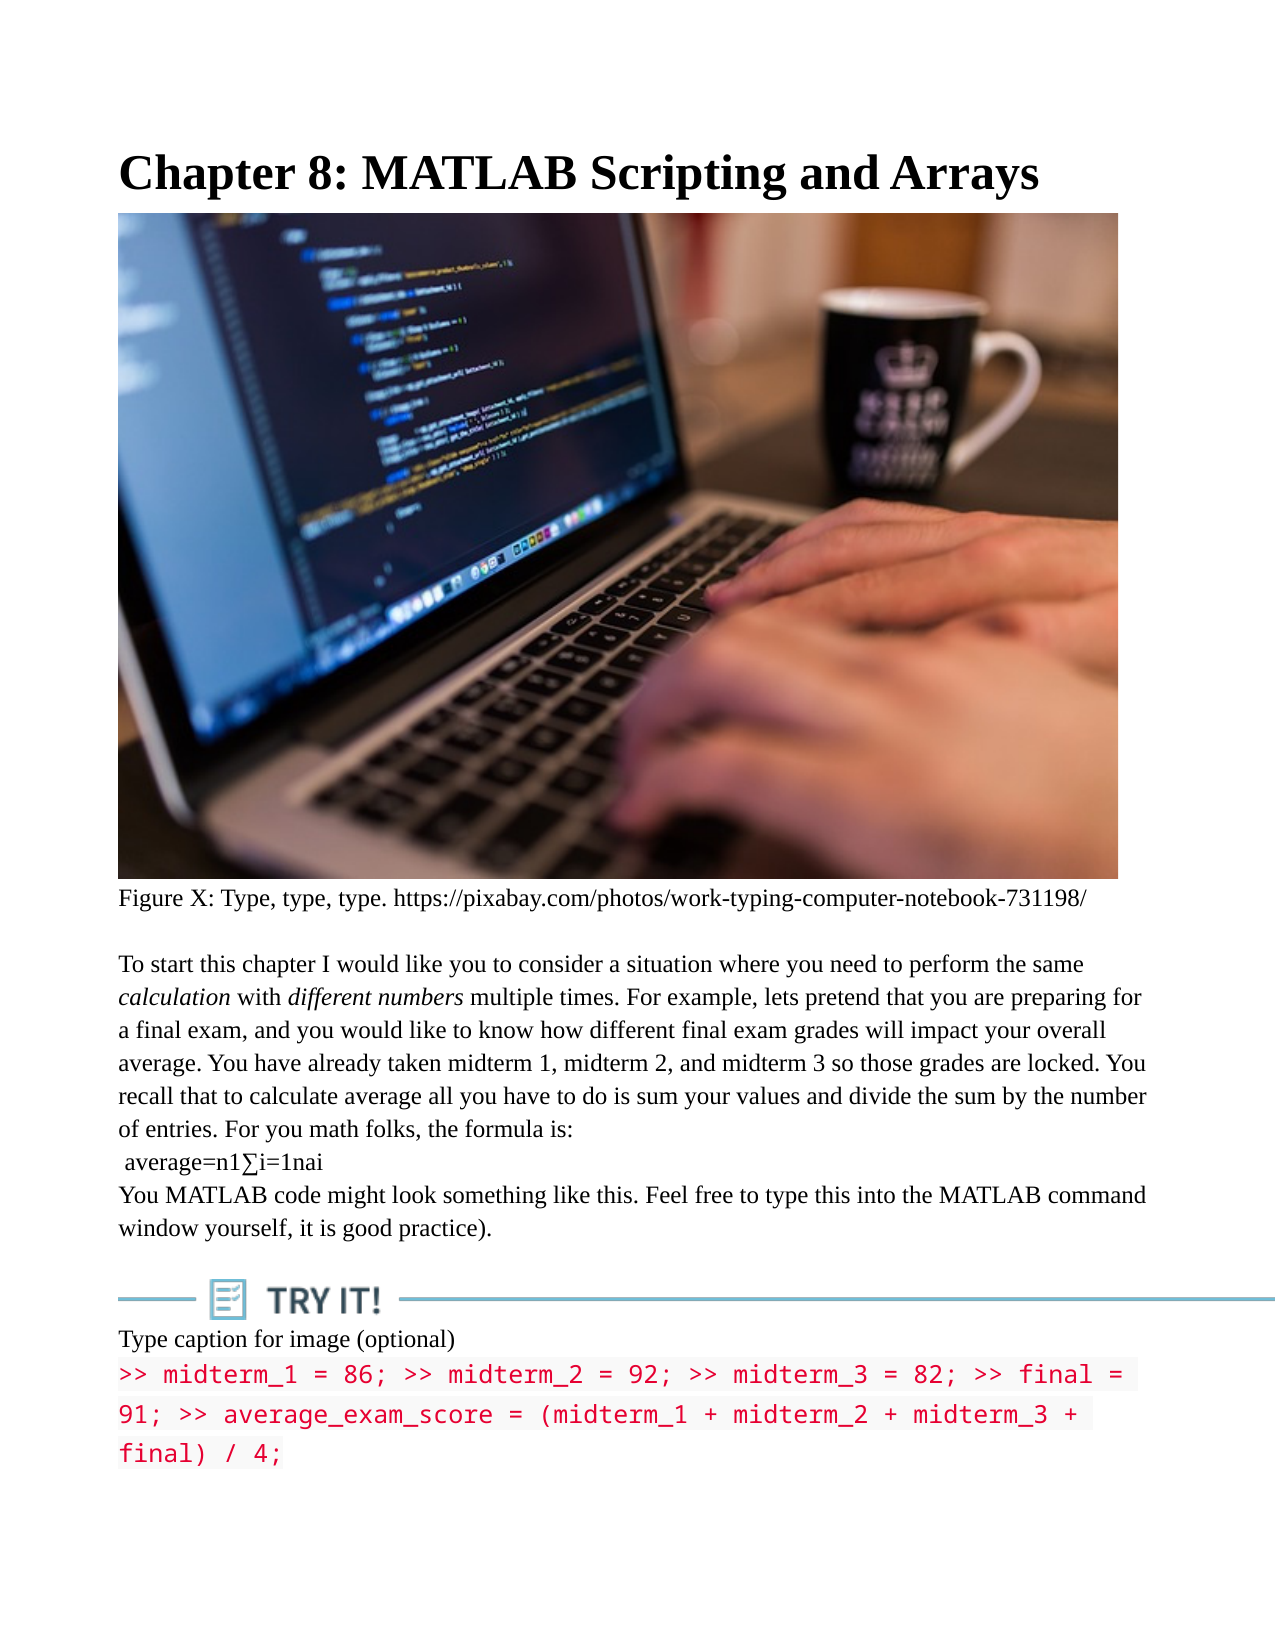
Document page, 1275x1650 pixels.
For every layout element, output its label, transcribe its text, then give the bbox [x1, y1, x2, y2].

subtitle Chapter 8: MATLAB Scripting and Arrays [118, 143, 1157, 201]
picture [118, 1279, 1275, 1320]
text You MATLAB code might look something like this. Feel free to type this into the MATLAB command window yourself, it is good practice). [118, 1180, 1157, 1242]
text Type caption for image (optional) [118, 1324, 1157, 1353]
text To start this chapter I would like you to consider a situation where you need to perform the same calculation with different numbers multiple times. For example, lets pretend that you are preparing for a final exam, and you would like to know how different final exam grades will impact your overall average. You have already taken midterm 1, midterm 2, and midterm 3 so those grades are locked. You recall that to calculate average all you have to do is sum your values and divide the sum by the number of entries. For you math folks, the formula is: [118, 949, 1157, 1143]
picture [118, 213, 1119, 879]
text average=n1​∑i=1n​ai​ [118, 1147, 1157, 1176]
text Figure X: Type, type, type. https://pixabay.com/photos/work-typing-computer-notebook-731198/ [118, 883, 1157, 912]
text >> midterm_1 = 86; >> midterm_2 = 92; >> midterm_3 = 82; >> final = 91; >> average_exam_score = (midterm_1 + midterm_2 + midterm_3 + final) / 4; [118, 1357, 1157, 1469]
